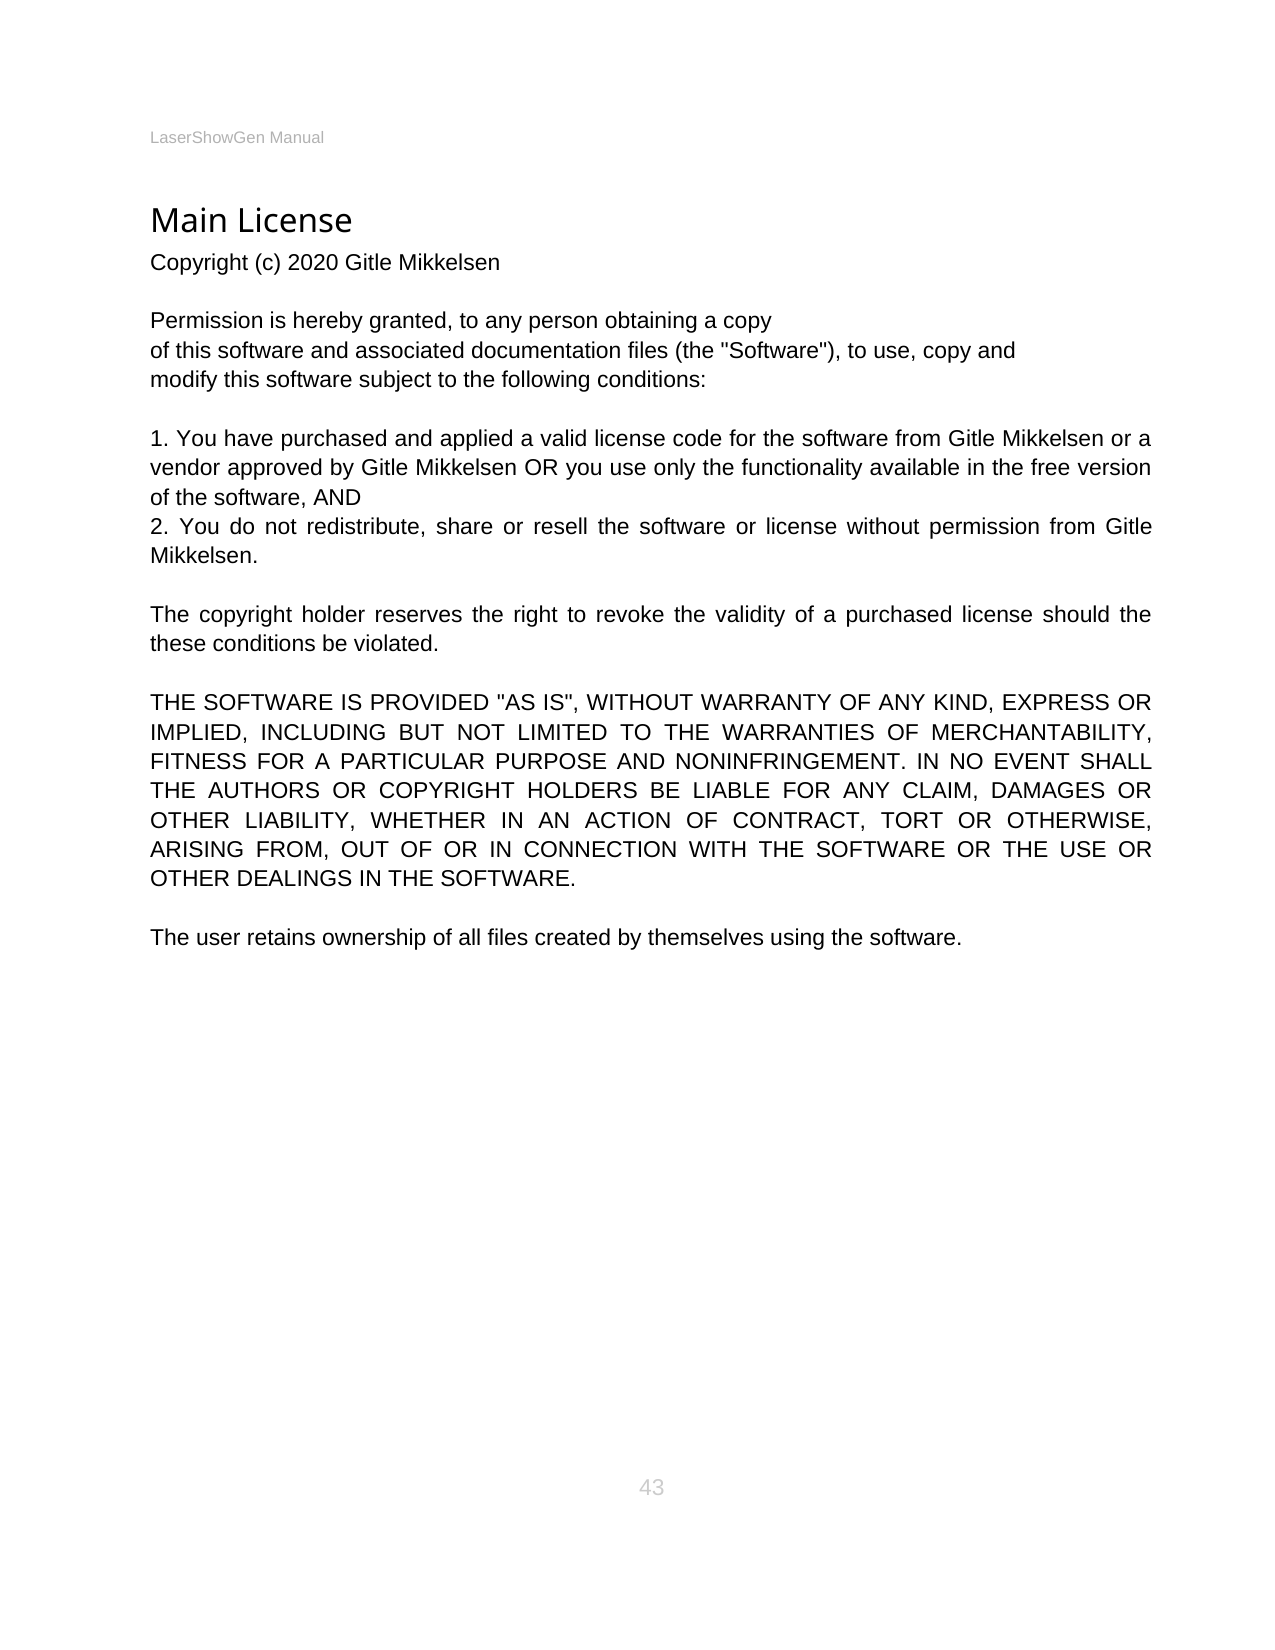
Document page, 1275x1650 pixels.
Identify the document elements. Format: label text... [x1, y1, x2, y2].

subtitle Main License [150, 197, 1153, 242]
text The copyright holder reserves the right to revoke the validity of a purchased license should the these conditions be violated. [150, 602, 1153, 657]
text of this software and associated documentation files (the "Software"), to use, copy and [150, 337, 1153, 363]
text modify this software subject to the following conditions: [150, 367, 1153, 392]
text Copyright (c) 2020 Gitle Mikkelsen [150, 249, 1153, 275]
text 2. You do not redistribute, share or resell the software or license without permission from Gitle Mikkelsen. [150, 514, 1153, 569]
text Permission is hereby granted, to any person obtaining a copy [150, 308, 1153, 334]
text The user retains ownership of all files created by themselves using the software. [150, 925, 1153, 951]
text 1. You have purchased and applied a valid license code for the software from Gitle Mikkelsen or a vendor approved by Gitle Mikkelsen OR you use only the functionality available in the free version of the software, AND [150, 426, 1153, 510]
text THE SOFTWARE IS PROVIDED "AS IS", WITHOUT WARRANTY OF ANY KIND, EXPRESS OR IMPLIED, INCLUDING BUT NOT LIMITED TO THE WARRANTIES OF MERCHANTABILITY, FITNESS FOR A PARTICULAR PURPOSE AND NONINFRINGEMENT. IN NO EVENT SHALL THE AUTHORS OR COPYRIGHT HOLDERS BE LIABLE FOR ANY CLAIM, DAMAGES OR OTHER LIABILITY, WHETHER IN AN ACTION OF CONTRACT, TORT OR OTHERWISE, ARISING FROM, OUT OF OR IN CONNECTION WITH THE SOFTWARE OR THE USE OR OTHER DEALINGS IN THE SOFTWARE. [150, 690, 1153, 892]
